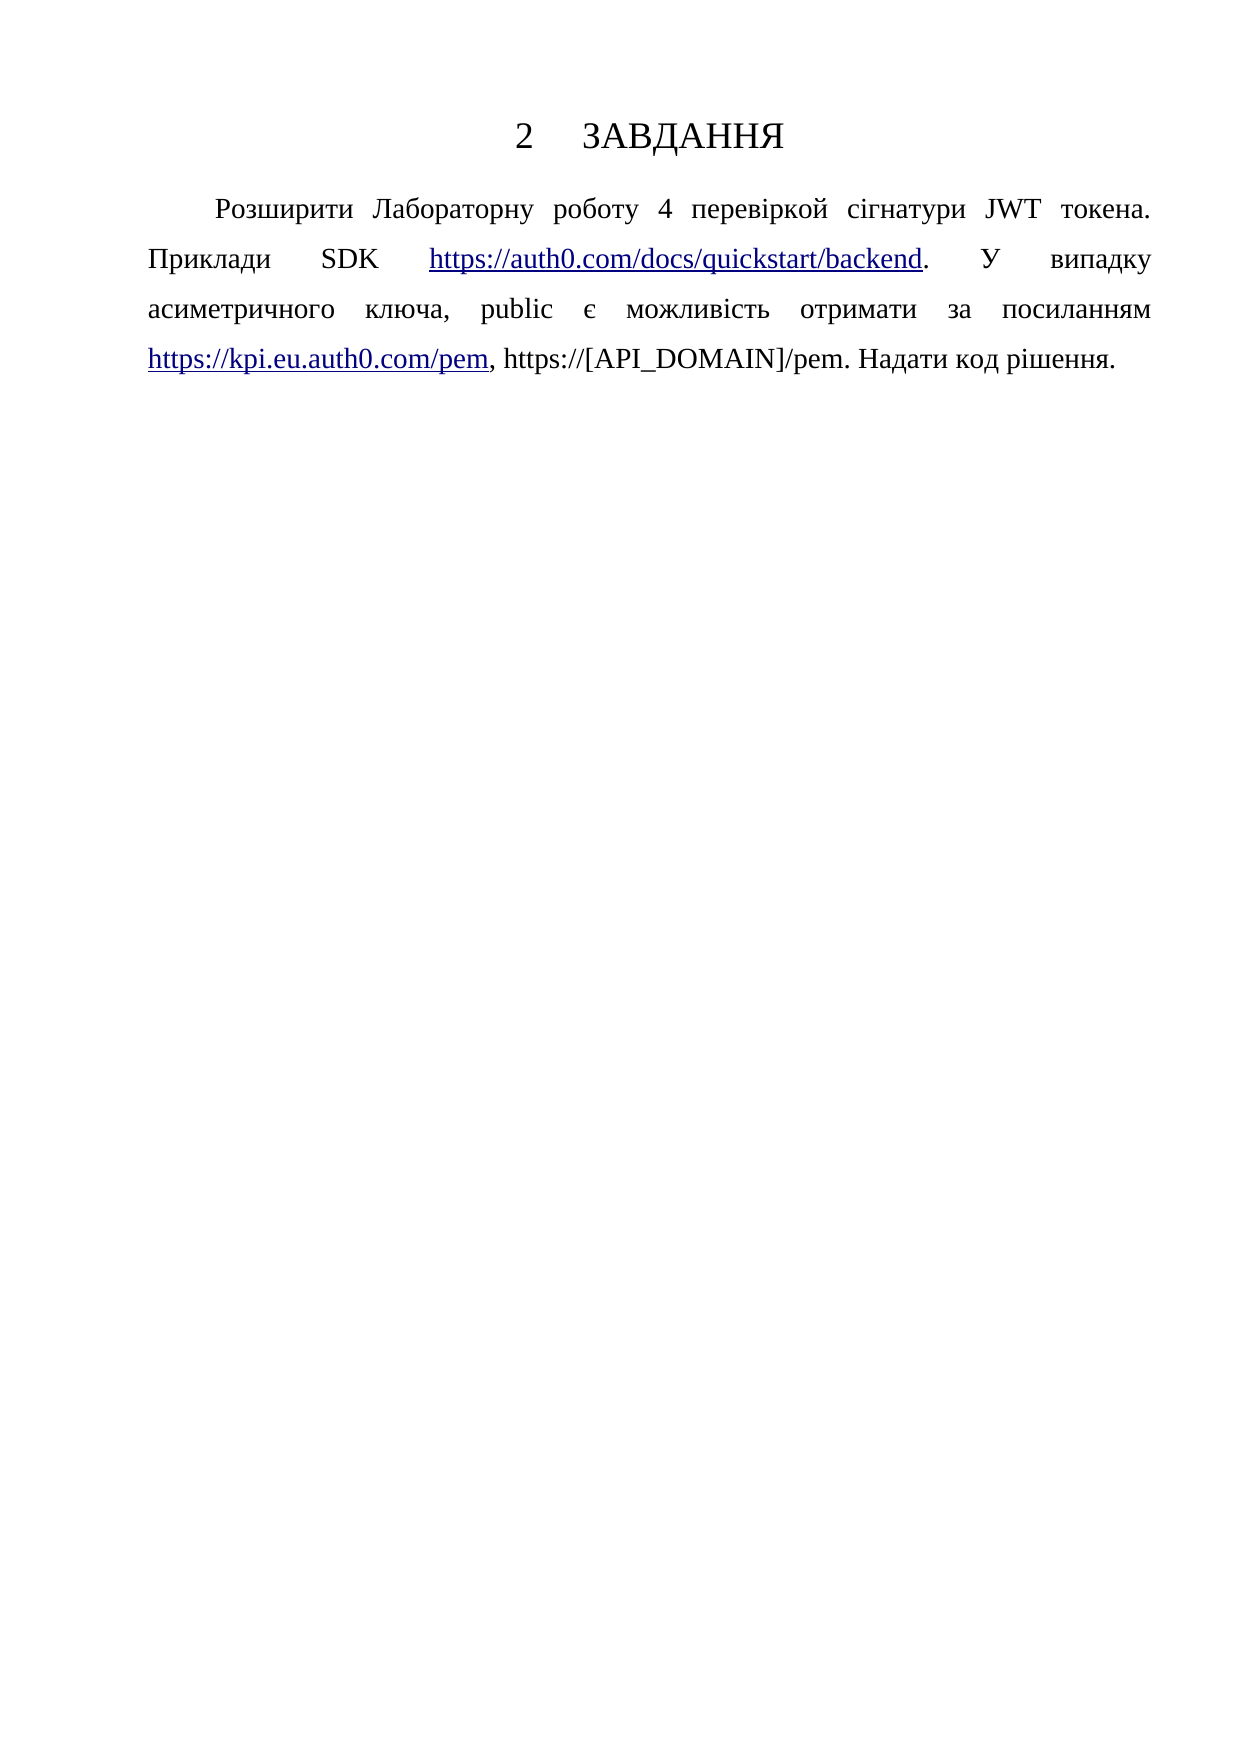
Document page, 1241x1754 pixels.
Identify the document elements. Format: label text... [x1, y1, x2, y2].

subtitle Завдання [148, 113, 1152, 157]
list Розширити Лабораторну роботу 4 перевіркой сігнатури JWT токена. Приклади SDK https://auth0.com/docs/quickstart/backend. У випадку асиметричного ключа, public є можливість отримати за посиланням https://kpi.eu.auth0.com/pem, https://[API_DOMAIN]/pem. Надати код рішення. [148, 191, 1152, 375]
